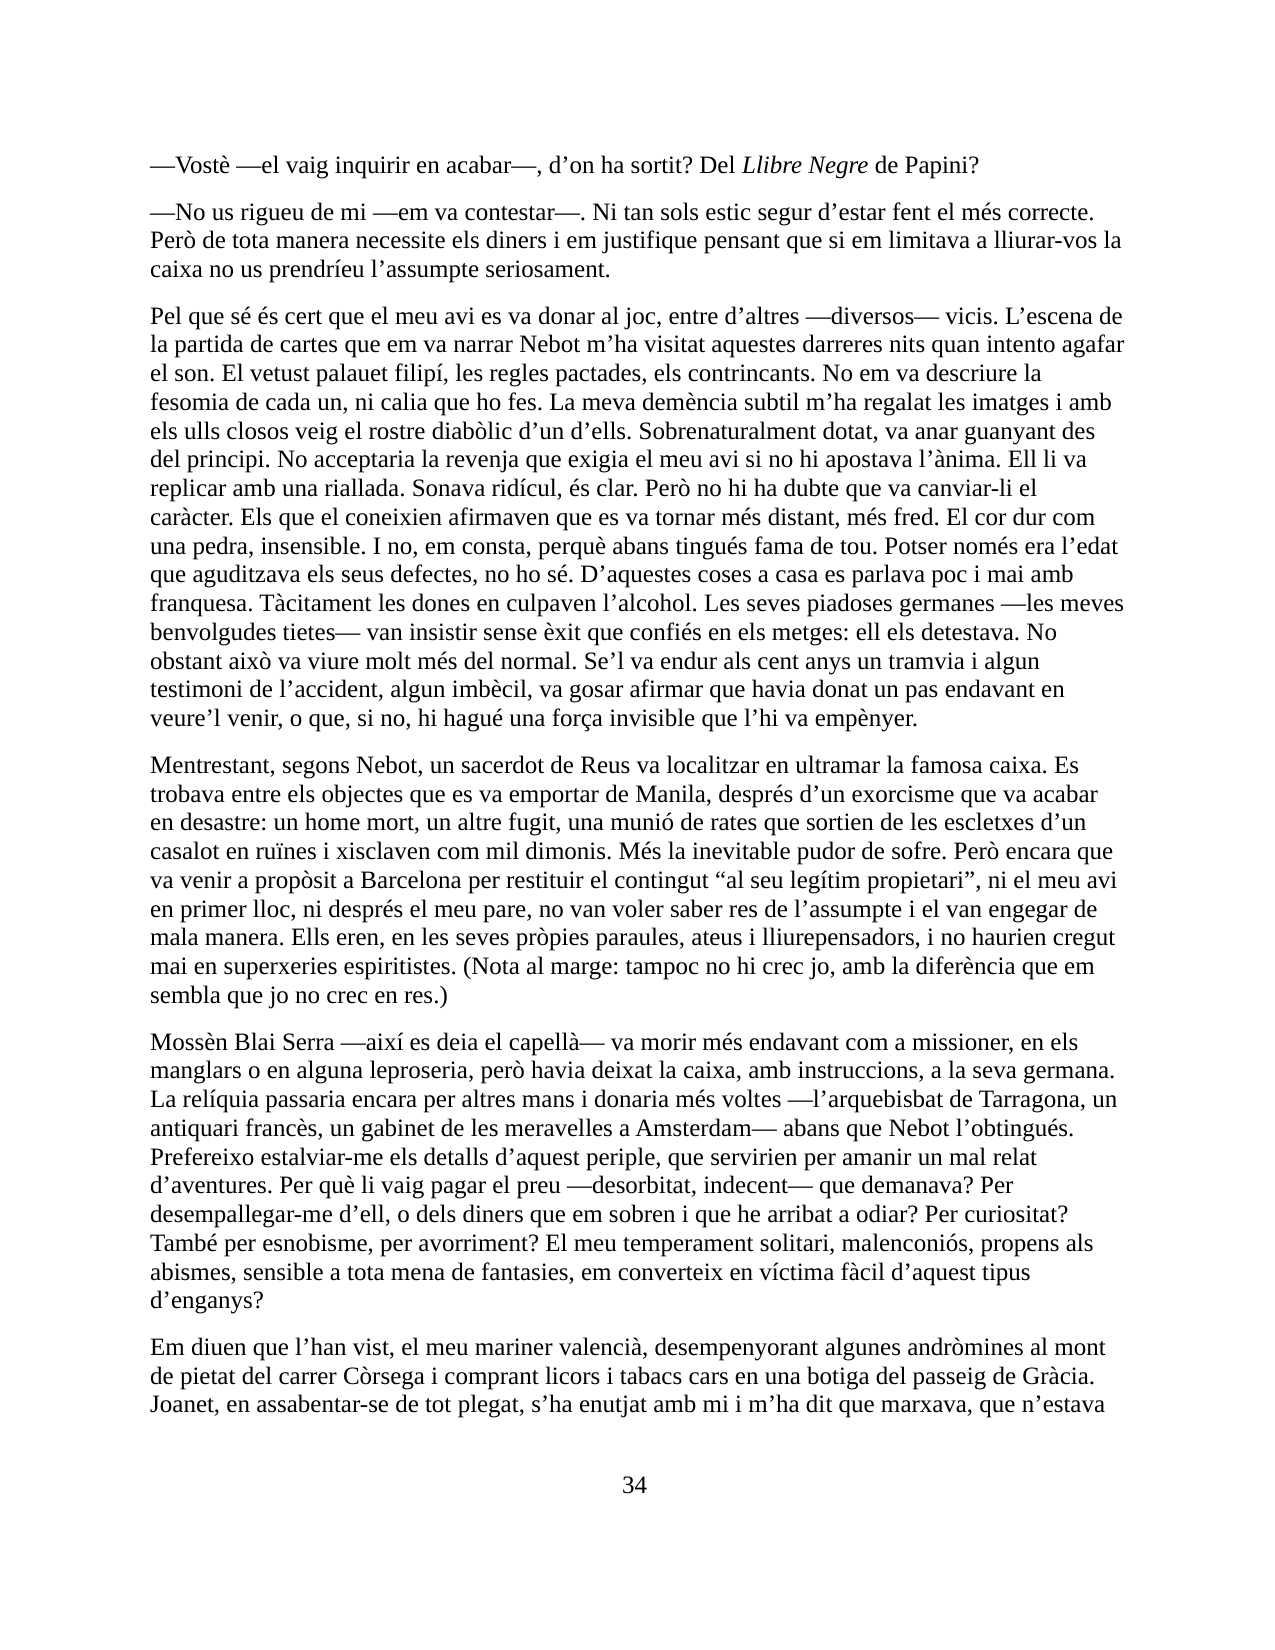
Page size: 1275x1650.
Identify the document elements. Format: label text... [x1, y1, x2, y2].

text Mossèn Blai Serra —així es deia el capellà— va morir més endavant com a missioner, en els manglars o en alguna leproseria, però havia deixat la caixa, amb instruccions, a la seva germana. La relíquia passaria encara per altres mans i donaria més voltes —l’arquebisbat de Tarragona, un antiquari francès, un gabinet de les meravelles a Amsterdam— abans que Nebot l’obtingués. Prefereixo estalviar-me els detalls d’aquest periple, que servirien per amanir un mal relat d’aventures. Per què li vaig pagar el preu —desorbitat, indecent— que demanava? Per desempallegar-me d’ell, o dels diners que em sobren i que he arribat a odiar? Per curiositat? També per esnobisme, per avorriment? El meu temperament solitari, malenconiós, propens als abismes, sensible a tota mena de fantasies, em converteix en víctima fàcil d’aquest tipus d’enganys? [150, 1027, 1125, 1314]
text —No us rigueu de mi —em va contestar—. Ni tan sols estic segur d’estar fent el més correcte. Però de tota manera necessite els diners i em justifique pensant que si em limitava a lliurar-vos la caixa no us prendríeu l’assumpte seriosament. [150, 197, 1125, 283]
text Pel que sé és cert que el meu avi es va donar al joc, entre d’altres —diversos— vicis. L’escena de la partida de cartes que em va narrar Nebot m’ha visitat aquestes darreres nits quan intento agafar el son. El vetust palauet filipí, les regles pactades, els contrincants. No em va descriure la fesomia de cada un, ni calia que ho fes. La meva demència subtil m’ha regalat les imatges i amb els ulls closos veig el rostre diabòlic d’un d’ells. Sobrenaturalment dotat, va anar guanyant des del principi. No acceptaria la revenja que exigia el meu avi si no hi apostava l’ànima. Ell li va replicar amb una riallada. Sonava ridícul, és clar. Però no hi ha dubte que va canviar-li el caràcter. Els que el coneixien afirmaven que es va tornar més distant, més fred. El cor dur com una pedra, insensible. I no, em consta, perquè abans tingués fama de tou. Potser només era l’edat que aguditzava els seus defectes, no ho sé. D’aquestes coses a casa es parlava poc i mai amb franquesa. Tàcitament les dones en culpaven l’alcohol. Les seves piadoses germanes —les meves benvolgudes tietes— van insistir sense èxit que confiés en els metges: ell els detestava. No obstant això va viure molt més del normal. Se’l va endur als cent anys un tramvia i algun testimoni de l’accident, algun imbècil, va gosar afirmar que havia donat un pas endavant en veure’l venir, o que, si no, hi hagué una força invisible que l’hi va empènyer. [150, 301, 1125, 732]
text —Vostè —el vaig inquirir en acabar—, d’on ha sortit? Del Llibre Negre de Papini? [150, 150, 1125, 179]
text Em diuen que l’han vist, el meu mariner valencià, desempenyorant algunes andròmines al mont de pietat del carrer Còrsega i comprant licors i tabacs cars en una botiga del passeig de Gràcia. Joanet, en assabentar-se de tot plegat, s’ha enutjat amb mi i m’ha dit que marxava, que n’estava [150, 1332, 1125, 1418]
text Mentrestant, segons Nebot, un sacerdot de Reus va localitzar en ultramar la famosa caixa. Es trobava entre els objectes que es va emportar de Manila, després d’un exorcisme que va acabar en desastre: un home mort, un altre fugit, una munió de rates que sortien de les escletxes d’un casalot en ruïnes i xisclaven com mil dimonis. Més la inevitable pudor de sofre. Però encara que va venir a propòsit a Barcelona per restituir el contingut “al seu legítim propietari”, ni el meu avi en primer lloc, ni després el meu pare, no van voler saber res de l’assumpte i el van engegar de mala manera. Ells eren, en les seves pròpies paraules, ateus i lliurepensadors, i no haurien cregut mai en superxeries espiritistes. (Nota al marge: tampoc no hi crec jo, amb la diferència que em sembla que jo no crec en res.) [150, 750, 1125, 1009]
